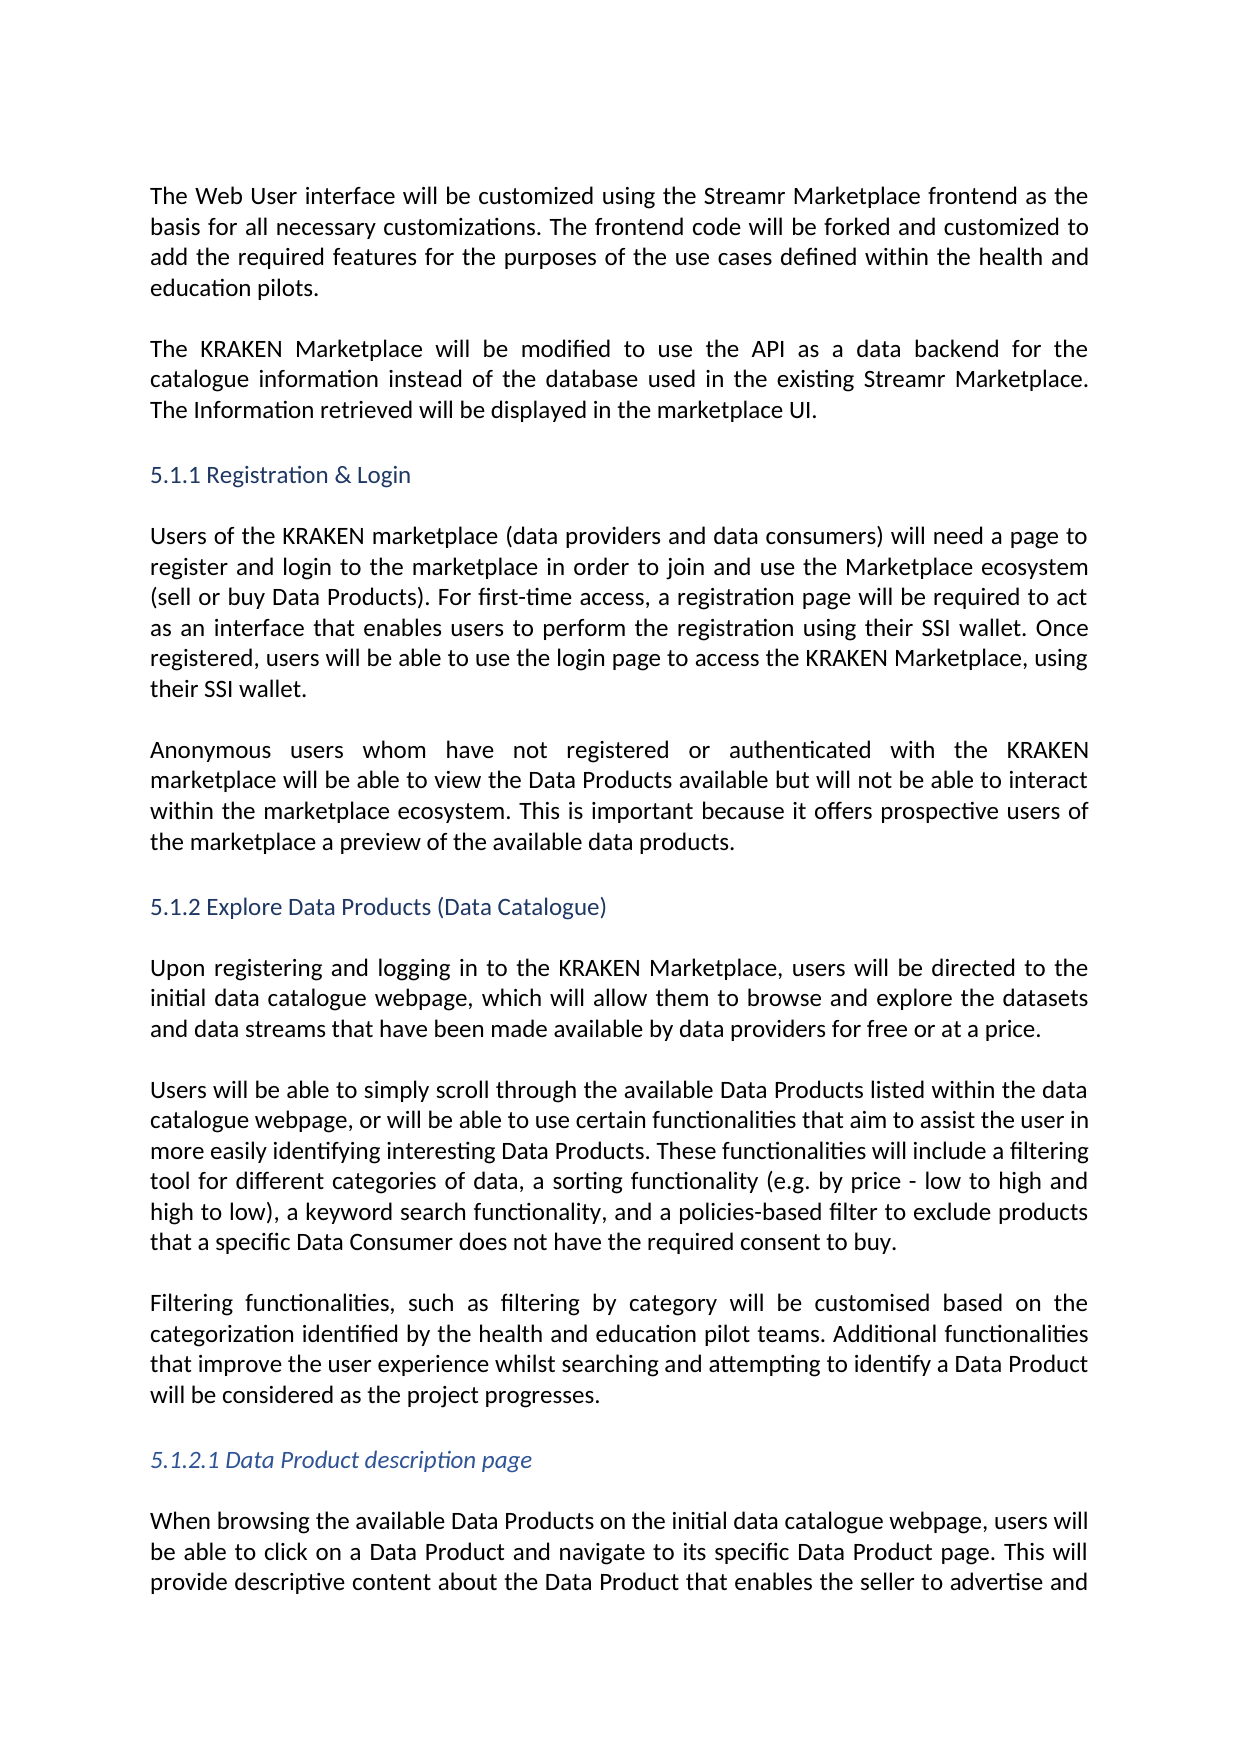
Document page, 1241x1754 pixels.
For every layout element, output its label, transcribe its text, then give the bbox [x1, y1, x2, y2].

text Users of the KRAKEN marketplace (data providers and data consumers) will need a page to register and login to the marketplace in order to join and use the Marketplace ecosystem (sell or buy Data Products). For first-time access, a registration page will be required to act as an interface that enables users to perform the registration using their SSI wallet. Once registered, users will be able to use the login page to access the KRAKEN Marketplace, using their SSI wallet. [150, 520, 1090, 703]
text The Web User interface will be customized using the Streamr Marketplace frontend as the basis for all necessary customizations. The frontend code will be forked and customized to add the required features for the purposes of the use cases defined within the health and education pilots. [150, 181, 1090, 303]
subtitle 5.1.2 Explore Data Products (Data Catalogue) [150, 891, 1090, 921]
text Users will be able to simply scroll through the available Data Products listed within the data catalogue webpage, or will be able to use certain functionalities that aim to assist the user in more easily identifying interesting Data Products. These functionalities will include a filtering tool for different categories of data, a sorting functionality (e.g. by price - low to high and high to low), a keyword search functionality, and a policies-based filter to exclude products that a specific Data Consumer does not have the required consent to buy. [150, 1074, 1090, 1257]
subtitle 5.1.2.1 Data Product description page [150, 1444, 1090, 1475]
text Filtering functionalities, such as filtering by category will be customised based on the categorization identified by the health and education pilot teams. Additional functionalities that improve the user experience whilst searching and attempting to identify a Data Product will be considered as the project progresses. [150, 1288, 1090, 1410]
text When browsing the available Data Products on the initial data catalogue webpage, users will be able to click on a Data Product and navigate to its specific Data Product page. This will provide descriptive content about the Data Product that enables the seller to advertise and [150, 1505, 1090, 1597]
text The KRAKEN Marketplace will be modified to use the API as a data backend for the catalogue information instead of the database used in the existing Streamr Marketplace. The Information retrieved will be displayed in the marketplace UI. [150, 333, 1090, 425]
text Upon registering and logging in to the KRAKEN Marketplace, users will be directed to the initial data catalogue webpage, which will allow them to browse and explore the datasets and data streams that have been made available by data providers for free or at a price. [150, 952, 1090, 1043]
text Anonymous users whom have not registered or authenticated with the KRAKEN marketplace will be able to view the Data Products available but will not be able to interact within the marketplace ecosystem. This is important because it offers prospective users of the marketplace a preview of the available data products. [150, 734, 1090, 856]
subtitle 5.1.1 Registration & Login [150, 459, 1090, 490]
